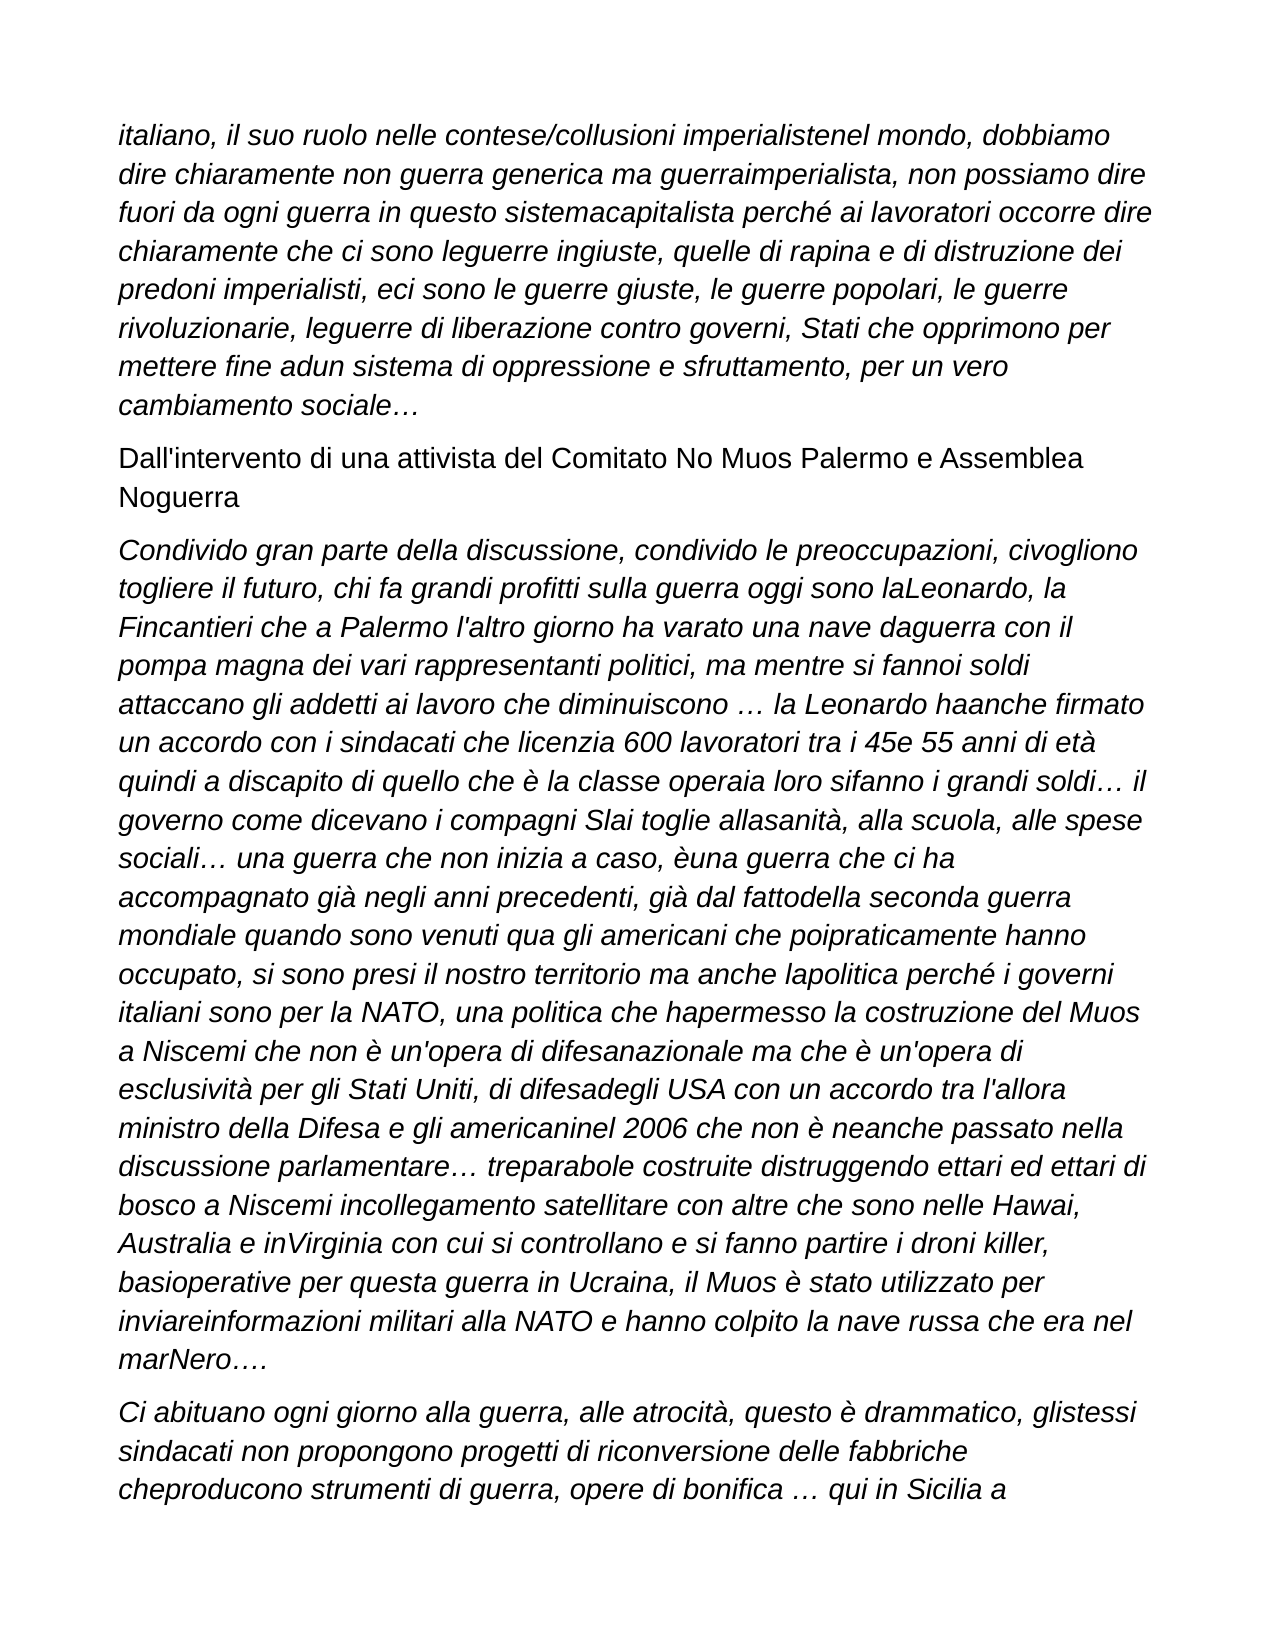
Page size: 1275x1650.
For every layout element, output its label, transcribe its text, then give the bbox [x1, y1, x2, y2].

text Ci abituano ogni giorno alla guerra, alle atrocità, questo è drammatico, glistessi sindacati non propongono progetti di riconversione delle fabbriche cheproducono strumenti di guerra, opere di bonifica … qui in Sicilia a [118, 1395, 1157, 1506]
text italiano, il suo ruolo nelle contese/collusioni imperialistenel mondo, dobbiamo dire chiaramente non guerra generica ma guerraimperialista, non possiamo dire fuori da ogni guerra in questo sistemacapitalista perché ai lavoratori occorre dire chiaramente che ci sono leguerre ingiuste, quelle di rapina e di distruzione dei predoni imperialisti, eci sono le guerre giuste, le guerre popolari, le guerre rivoluzionarie, leguerre di liberazione contro governi, Stati che opprimono per mettere fine adun sistema di oppressione e sfruttamento, per un vero cambiamento sociale… [118, 118, 1157, 421]
text Dall'intervento di una attivista del Comitato No Muos Palermo e Assemblea Noguerra [118, 441, 1157, 513]
text Condivido gran parte della discussione, condivido le preoccupazioni, civogliono togliere il futuro, chi fa grandi profitti sulla guerra oggi sono laLeonardo, la Fincantieri che a Palermo l'altro giorno ha varato una nave daguerra con il pompa magna dei vari rappresentanti politici, ma mentre si fannoi soldi attaccano gli addetti ai lavoro che diminuiscono … la Leonardo haanche firmato un accordo con i sindacati che licenzia 600 lavoratori tra i 45e 55 anni di età quindi a discapito di quello che è la classe operaia loro sifanno i grandi soldi… il governo come dicevano i compagni Slai toglie allasanità, alla scuola, alle spese sociali… una guerra che non inizia a caso, èuna guerra che ci ha accompagnato già negli anni precedenti, già dal fattodella seconda guerra mondiale quando sono venuti qua gli americani che poipraticamente hanno occupato, si sono presi il nostro territorio ma anche lapolitica perché i governi italiani sono per la NATO, una politica che hapermesso la costruzione del Muos a Niscemi che non è un'opera di difesanazionale ma che è un'opera di esclusività per gli Stati Uniti, di difesadegli USA con un accordo tra l'allora ministro della Difesa e gli americaninel 2006 che non è neanche passato nella discussione parlamentare… treparabole costruite distruggendo ettari ed ettari di bosco a Niscemi incollegamento satellitare con altre che sono nelle Hawai, Australia e inVirginia con cui si controllano e si fanno partire i droni killer, basioperative per questa guerra in Ucraina, il Muos è stato utilizzato per inviareinformazioni militari alla NATO e hanno colpito la nave russa che era nel marNero…. [118, 533, 1157, 1376]
